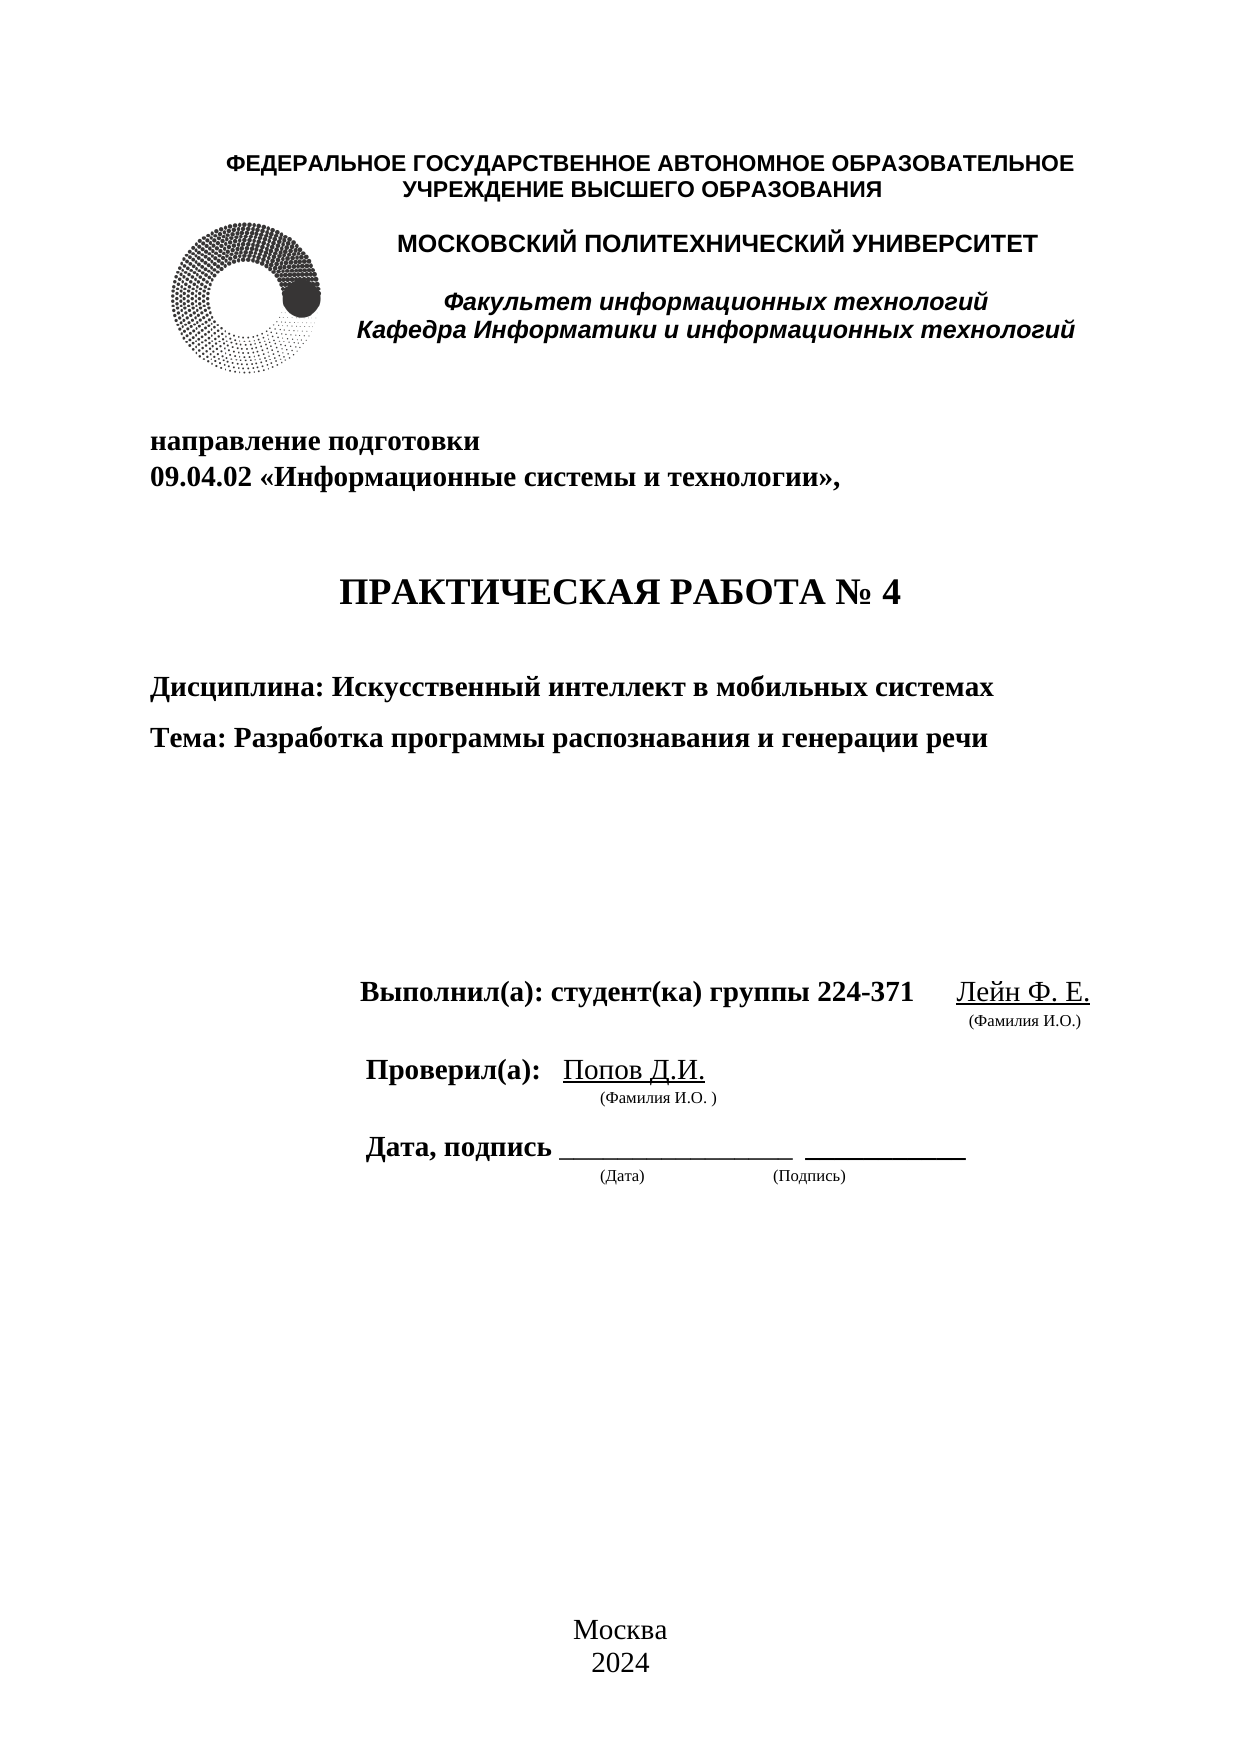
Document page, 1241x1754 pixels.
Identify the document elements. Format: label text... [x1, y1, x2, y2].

text (Фамилия И.О. ) [600, 1088, 1090, 1128]
picture [168, 220, 326, 377]
text направление подготовки [150, 423, 1090, 457]
text 09.04.02 «Информационные системы и технологии», [150, 459, 1090, 493]
text Факультет информационных технологий [326, 287, 1090, 315]
text ПРАКТИЧЕСКАЯ РАБОТА № 4 [150, 569, 1090, 612]
text Выполнил(а): студент(ка) группы 224-371 Лейн Ф. Е. [150, 974, 1090, 1008]
text МОСКОВСКИЙ ПОЛИТЕХНИЧЕСКИЙ УНИВЕРСИТЕТ [326, 229, 1090, 258]
text Дисциплина: Искусственный интеллект в мобильных системах [150, 669, 1090, 703]
text Кафедра Информатики и информационных технологий [326, 315, 1090, 344]
text (Фамилия И.О.) [600, 1011, 1090, 1050]
text Дата, подпись ________________ ___________ [216, 1129, 1090, 1163]
text ФЕДЕРАЛЬНОЕ ГОСУДАРСТВЕННОЕ АВТОНОМНОЕ ОБРАЗОВАТЕЛЬНОЕ УЧРЕЖДЕНИЕ ВЫСШЕГО ОБРАЗОВАНИЯ [150, 150, 1135, 203]
text Проверил(а): Попов Д.И. [150, 1052, 1090, 1085]
text Тема: Разработка программы распознавания и генерации речи [150, 720, 1090, 753]
text (Дата) (Подпись) [600, 1165, 1090, 1184]
